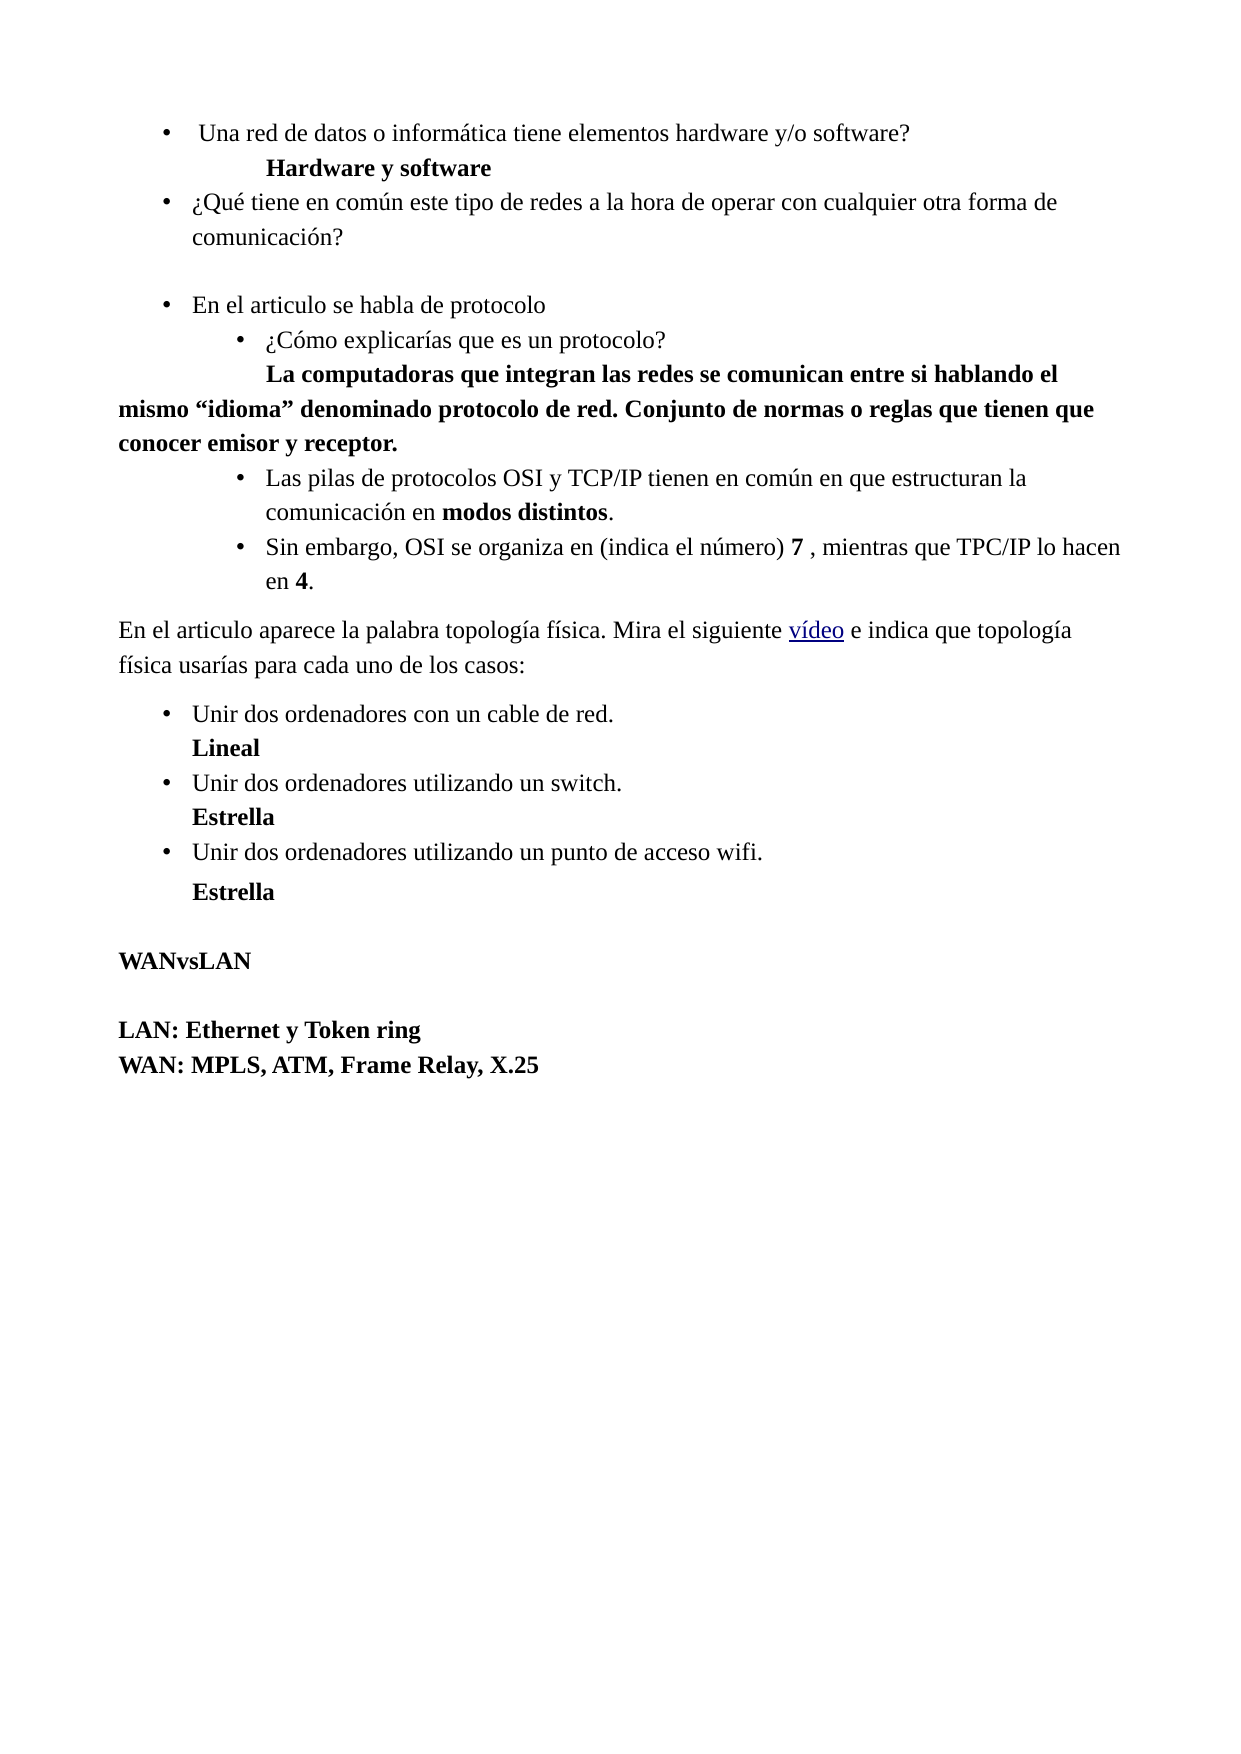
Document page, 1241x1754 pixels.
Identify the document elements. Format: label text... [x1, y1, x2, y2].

list Unir dos ordenadores con un cable de red. [162, 699, 1122, 728]
text WAN: MPLS, ATM, Frame Relay, X.25 [118, 1050, 1122, 1078]
list Unir dos ordenadores utilizando un switch. [162, 768, 1122, 797]
list Sin embargo, OSI se organiza en (indica el número) 7 , mientras que TPC/IP lo hacen en 4. [236, 532, 1122, 595]
list ¿Qué tiene en común este tipo de redes a la hora de operar con cualquier otra forma de comunicación? [162, 187, 1122, 250]
list Las pilas de protocolos OSI y TCP/IP tienen en común en que estructuran la comunicación en modos distintos. [236, 463, 1122, 526]
list Estrella [162, 802, 1122, 831]
list Unir dos ordenadores utilizando un punto de acceso wifi. [162, 837, 1122, 866]
text Hardware y software [118, 153, 1122, 181]
text En el articulo aparece la palabra topología física. Mira el siguiente vídeo e indica que topología física usarías para cada uno de los casos: [118, 615, 1122, 679]
text WANvsLAN [118, 946, 1122, 975]
list Una red de datos o informática tiene elementos hardware y/o software? [162, 118, 1122, 147]
list En el articulo se habla de protocolo [162, 291, 1122, 319]
text Estrella [118, 877, 1122, 906]
list ¿Cómo explicarías que es un protocolo? [236, 325, 1122, 354]
list Lineal [162, 733, 1122, 762]
text LAN: Ethernet y Token ring [118, 1015, 1122, 1044]
text La computadoras que integran las redes se comunican entre si hablando el mismo “idioma” denominado protocolo de red. Conjunto de normas o reglas que tienen que conocer emisor y receptor. [118, 359, 1122, 457]
